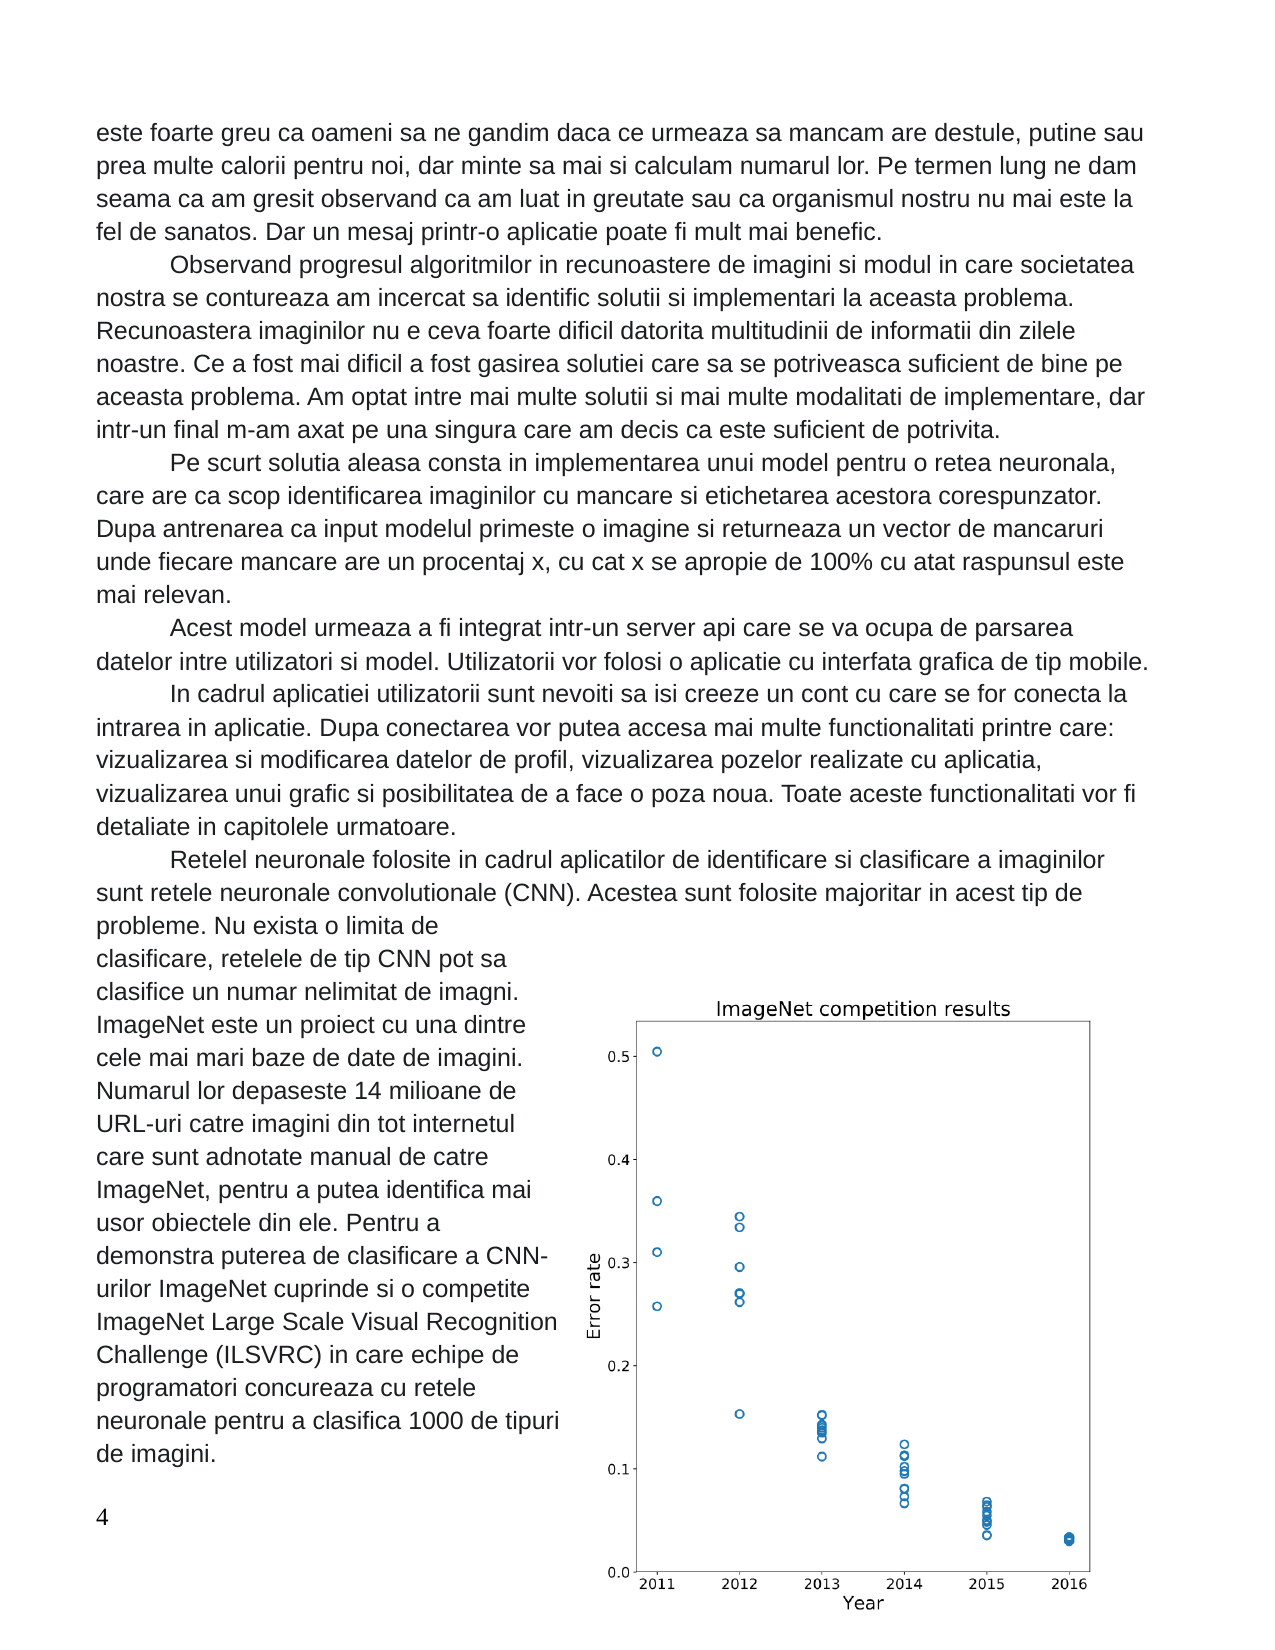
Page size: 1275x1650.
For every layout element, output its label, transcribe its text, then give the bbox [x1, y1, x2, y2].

text Observand progresul algoritmilor in recunoastere de imagini si modul in care societatea nostra se contureaza am incercat sa identific solutii si implementari la aceasta problema. Recunoastera imaginilor nu e ceva foarte dificil datorita multitudinii de informatii din zilele noastre. Ce a fost mai dificil a fost gasirea solutiei care sa se potriveasca suficient de bine pe aceasta problema. Am optat intre mai multe solutii si mai multe modalitati de implementare, dar intr-un final m-am axat pe una singura care am decis ca este suficient de potrivita. [96, 250, 1157, 444]
text Pe scurt solutia aleasa consta in implementarea unui model pentru o retea neuronala, care are ca scop identificarea imaginilor cu mancare si etichetarea acestora corespunzator. Dupa antrenarea ca input modelul primeste o imagine si returneaza un vector de mancaruri unde fiecare mancare are un procentaj x, cu cat x se apropie de 100% cu atat raspunsul este mai relevan. [96, 448, 1157, 609]
text Retelel neuronale folosite in cadrul aplicatilor de identificare si clasificare a imaginilor sunt retele neuronale convolutionale (CNN). Acestea sunt folosite majoritar in acest tip de probleme. Nu exista o limita de clasificare, retelele de tip CNN pot sa clasifice un numar nelimitat de imagni. ImageNet este un proiect cu una dintre cele mai mari baze de date de imagini. Numarul lor depaseste 14 milioane de URL-uri catre imagini din tot internetul care sunt adnotate manual de catre ImageNet, pentru a putea identifica mai usor obiectele din ele. Pentru a demonstra puterea de clasificare a CNN-urilor ImageNet cuprinde si o competite ImageNet Large Scale Visual Recognition Challenge (ILSVRC) in care echipe de programatori concureaza cu retele neuronale pentru a clasifica 1000 de tipuri de imagini. [96, 844, 1157, 1468]
picture [563, 935, 1148, 1650]
text In cadrul aplicatiei utilizatorii sunt nevoiti sa isi creeze un cont cu care se for conecta la intrarea in aplicatie. Dupa conectarea vor putea accesa mai multe functionalitati printre care: vizualizarea si modificarea datelor de profil, vizualizarea pozelor realizate cu aplicatia, vizualizarea unui grafic si posibilitatea de a face o poza noua. Toate aceste functionalitati vor fi detaliate in capitolele urmatoare. [96, 679, 1157, 840]
text este foarte greu ca oameni sa ne gandim daca ce urmeaza sa mancam are destule, putine sau prea multe calorii pentru noi, dar minte sa mai si calculam numarul lor. Pe termen lung ne dam seama ca am gresit observand ca am luat in greutate sau ca organismul nostru nu mai este la fel de sanatos. Dar un mesaj printr-o aplicatie poate fi mult mai benefic. [96, 118, 1157, 246]
text Acest model urmeaza a fi integrat intr-un server api care se va ocupa de parsarea datelor intre utilizatori si model. Utilizatorii vor folosi o aplicatie cu interfata grafica de tip mobile. [96, 613, 1157, 675]
